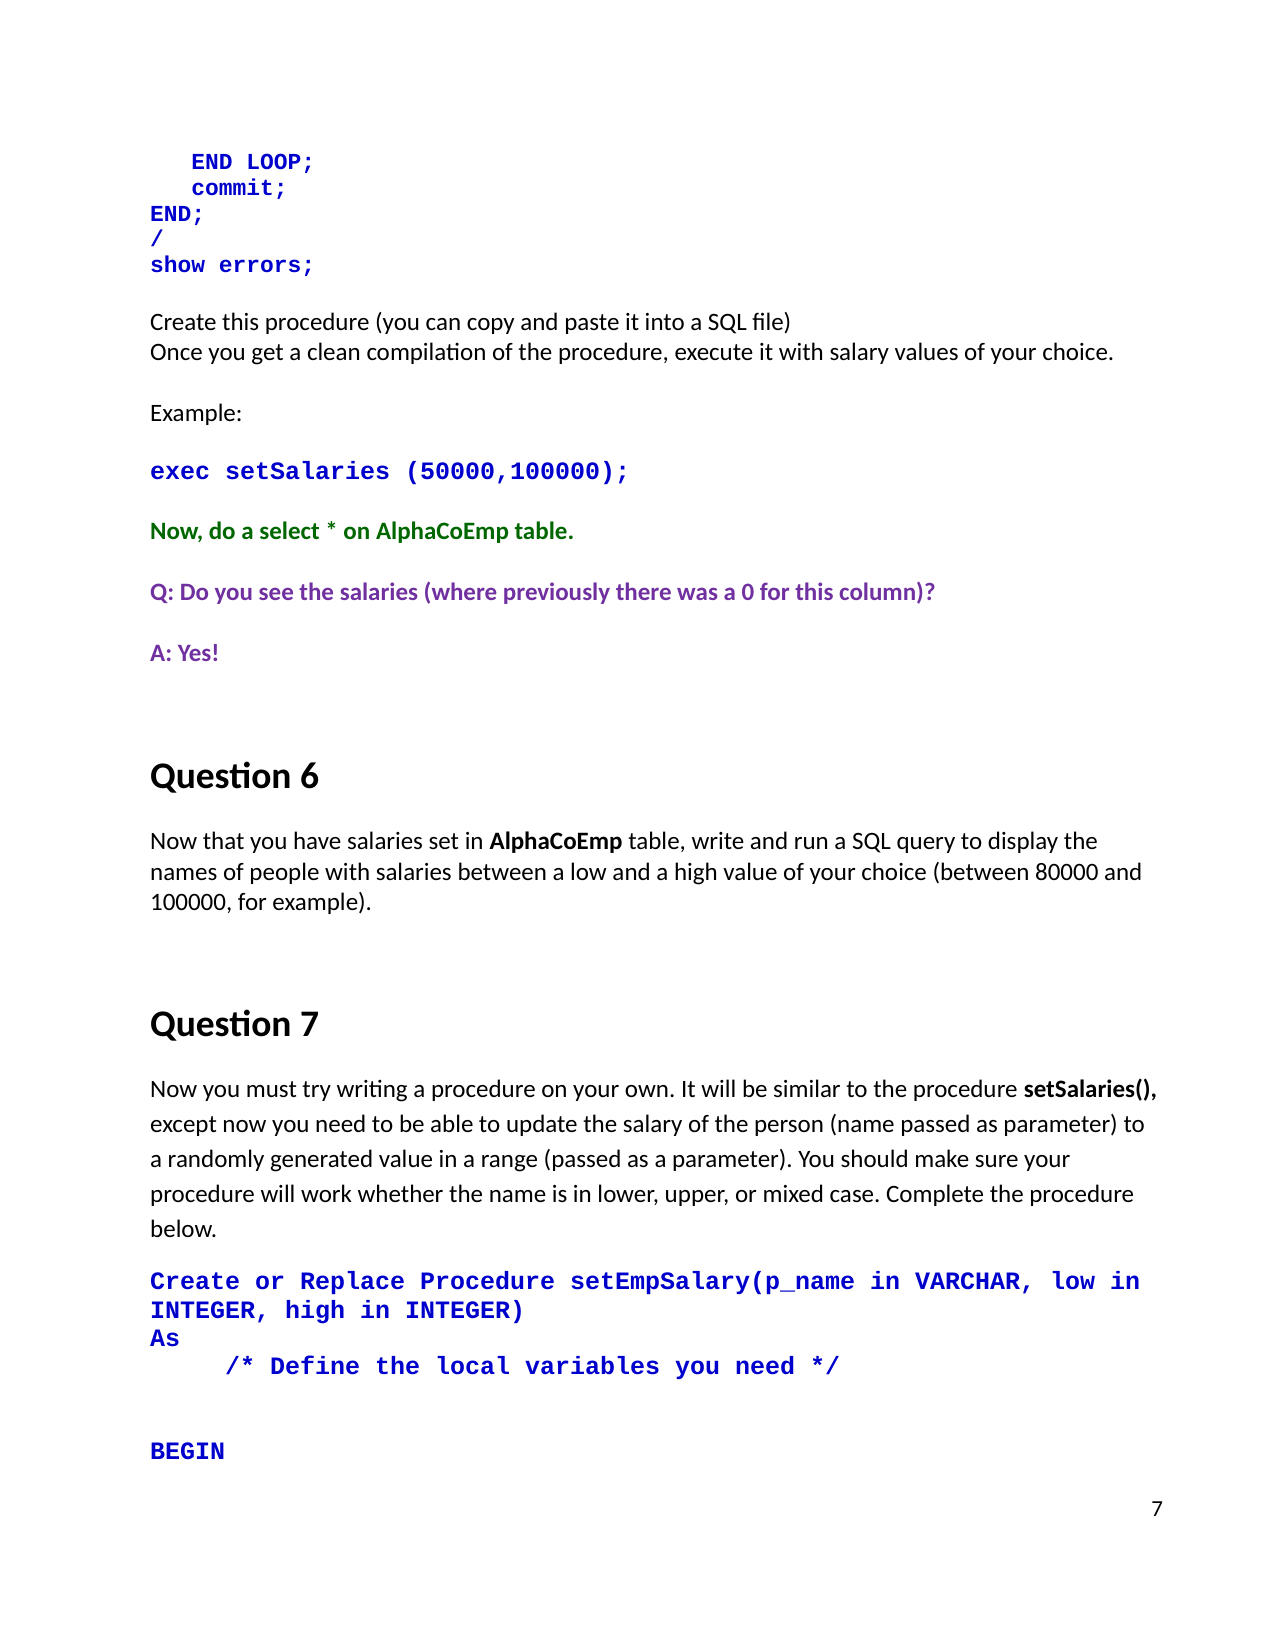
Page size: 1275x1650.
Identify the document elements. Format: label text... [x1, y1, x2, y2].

text exec setSalaries (50000,100000); [150, 458, 1162, 487]
text Now that you have salaries set in AlphaCoEmp table, write and run a SQL query to display the names of people with salaries between a low and a high value of your choice (between 80000 and 100000, for example). [150, 826, 1162, 917]
text Create or Replace Procedure setEmpSalary(p_name in VARCHAR, low in INTEGER, high in INTEGER) [150, 1269, 1162, 1326]
text Question 7 [150, 999, 1162, 1045]
text / [150, 228, 1162, 254]
text Now you must try writing a procedure on your own. It will be similar to the procedure setSalaries(), except now you need to be able to update the salary of the person (name passed as parameter) to a randomly generated value in a range (passed as a parameter). You should make sure your procedure will work whether the name is in lower, upper, or mixed case. Complete the procedure below. [150, 1073, 1162, 1243]
text show errors; [150, 254, 1162, 280]
text Now, do a select * on AlphaCoEmp table. [150, 515, 1162, 545]
text BEGIN [150, 1439, 1162, 1467]
text END LOOP; [150, 150, 1162, 176]
text Question 6 [150, 752, 1162, 798]
text Create this procedure (you can copy and paste it into a SQL file) [150, 306, 1162, 336]
text As [150, 1326, 1162, 1354]
text Q: Do you see the salaries (where previously there was a 0 for this column)? [150, 576, 1162, 606]
text END; [150, 202, 1162, 228]
text Once you get a clean compilation of the procedure, execute it with salary values of your choice. [150, 336, 1162, 367]
text Example: [150, 397, 1162, 428]
text commit; [150, 176, 1162, 202]
text /* Define the local variables you need */ [150, 1354, 1162, 1382]
text A: Yes! [150, 637, 1162, 667]
